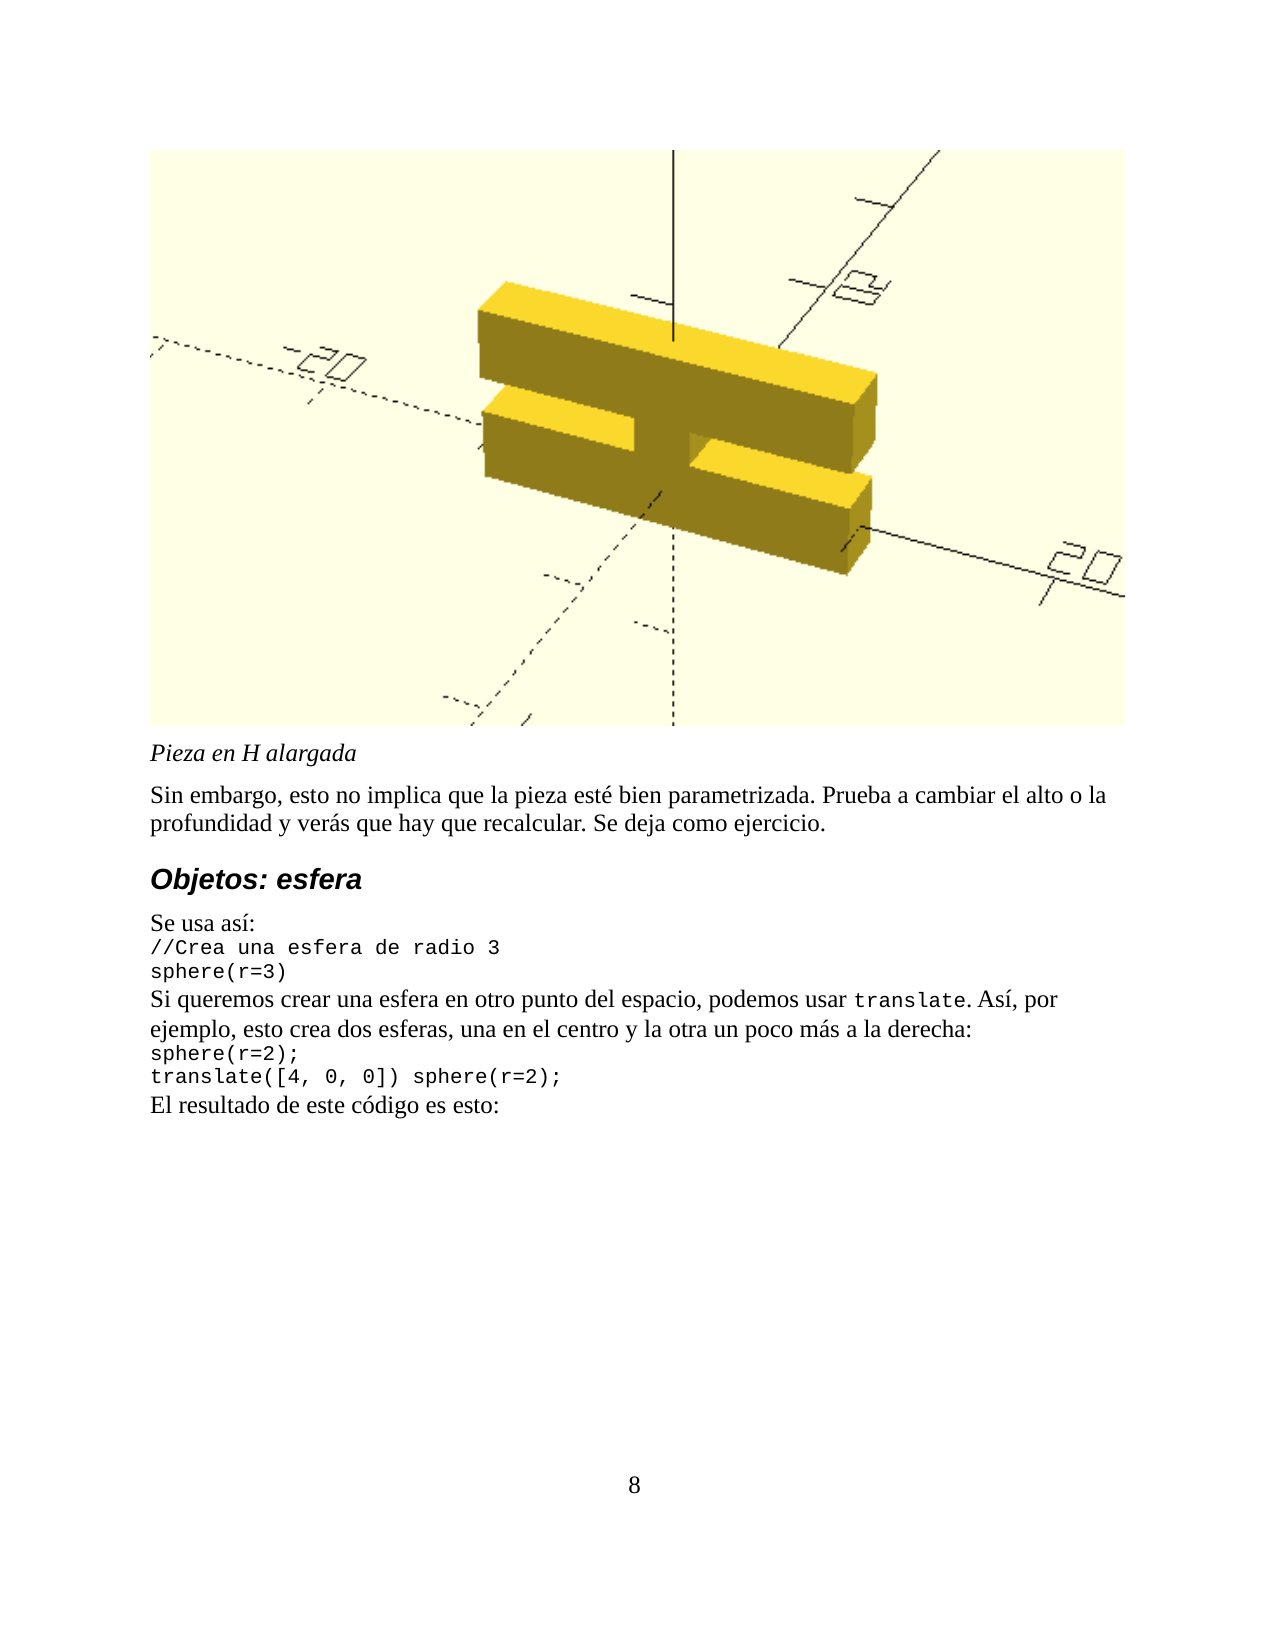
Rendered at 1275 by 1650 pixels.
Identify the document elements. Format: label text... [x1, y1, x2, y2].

text Se usa así: [150, 908, 1125, 937]
picture [150, 150, 1125, 726]
text translate([4, 0, 0]) sphere(r=2); [150, 1066, 1125, 1090]
subtitle Objetos: esfera [150, 862, 1125, 896]
text Sin embargo, esto no implica que la pieza esté bien parametrizada. Prueba a cambiar el alto o la profundidad y verás que hay que recalcular. Se deja como ejercicio. [150, 780, 1125, 837]
text El resultado de este código es esto: [150, 1090, 1125, 1119]
text Pieza en H alargada [150, 738, 1125, 767]
text Si queremos crear una esfera en otro punto del espacio, podemos usar translate. Así, por ejemplo, esto crea dos esferas, una en el centro y la otra un poco más a la derecha: [150, 984, 1125, 1043]
text sphere(r=2); [150, 1043, 1125, 1066]
text sphere(r=3) [150, 961, 1125, 984]
text //Crea una esfera de radio 3 [150, 937, 1125, 961]
